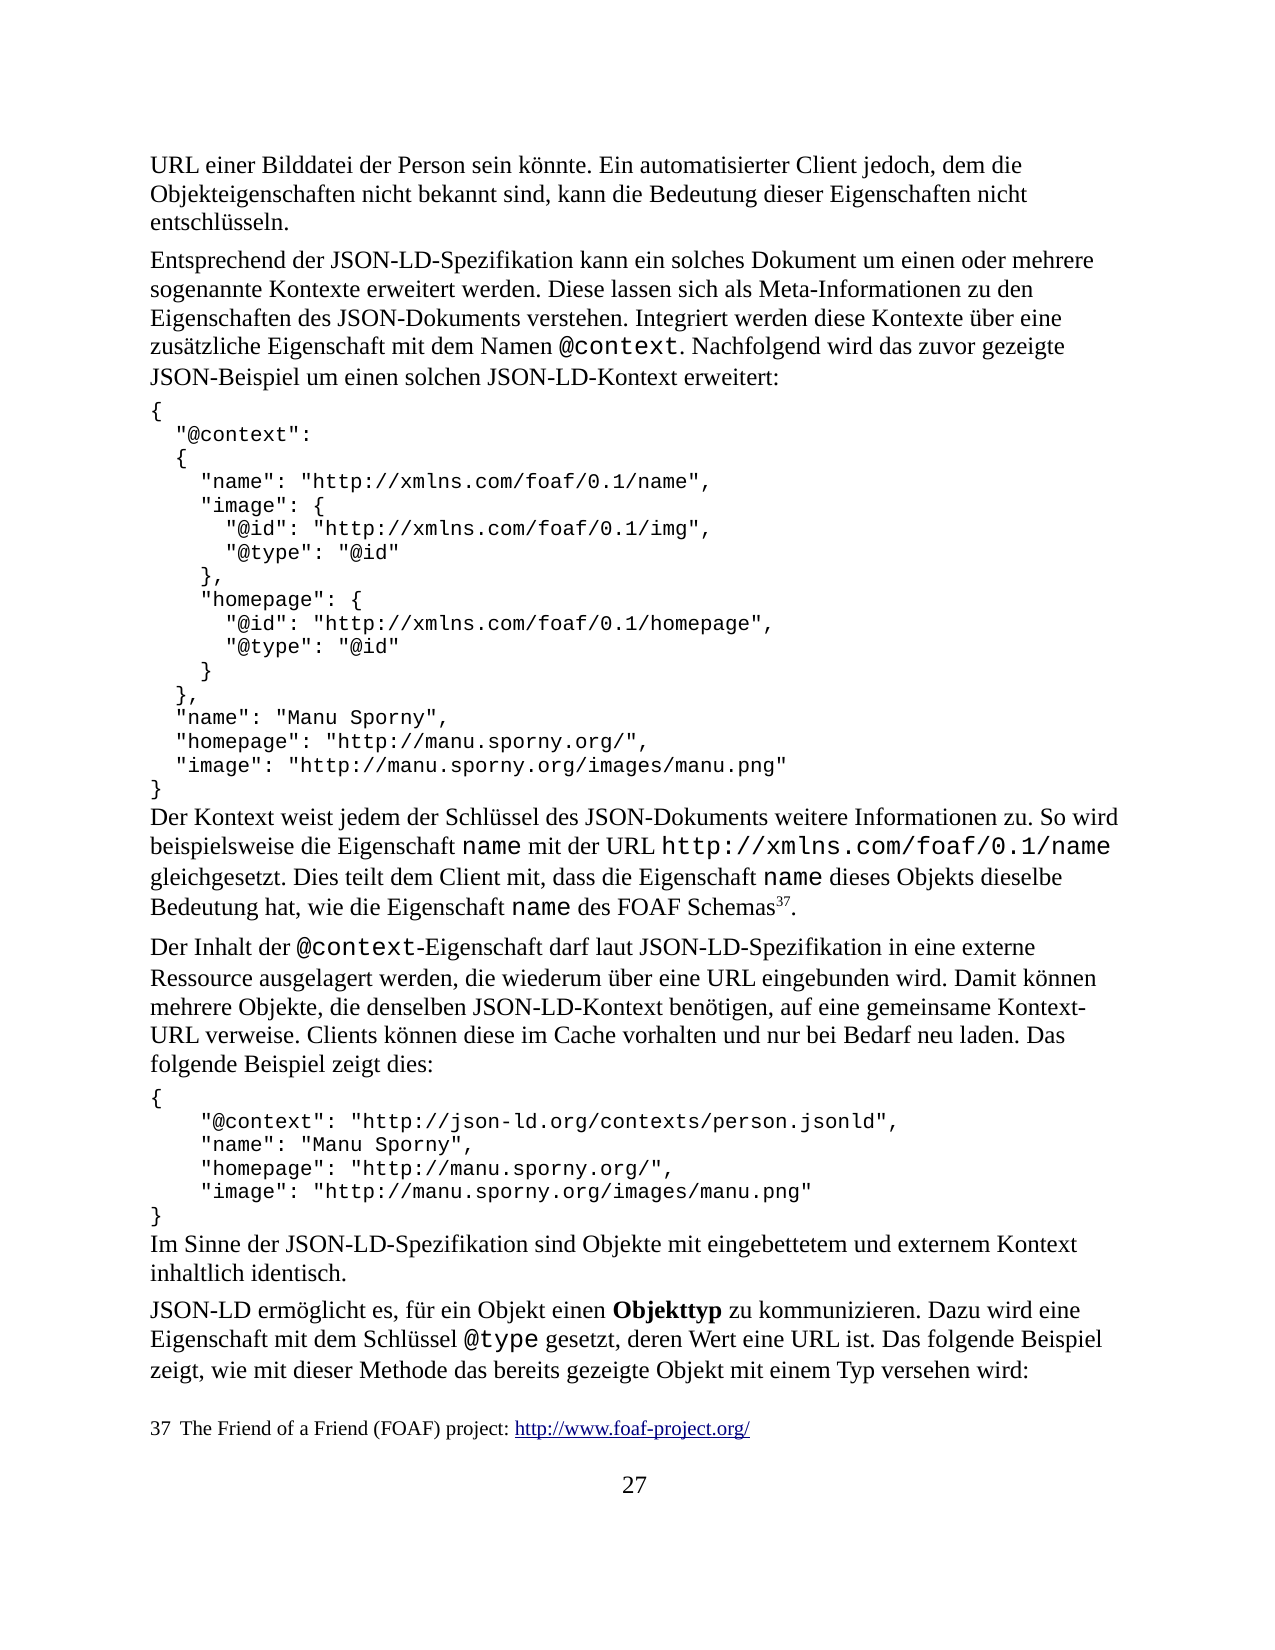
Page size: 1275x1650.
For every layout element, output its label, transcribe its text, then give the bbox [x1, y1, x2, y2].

text { [150, 1087, 1125, 1111]
text "image": "http://manu.sporny.org/images/manu.png" [150, 1182, 1125, 1205]
text "homepage": "http://manu.sporny.org/", [150, 731, 1125, 755]
text { [150, 400, 1125, 424]
text }, [150, 684, 1125, 707]
text "homepage": { [150, 589, 1125, 613]
text "@type": "@id" [150, 636, 1125, 660]
text "name": "Manu Sporny", [150, 707, 1125, 731]
text { [150, 447, 1125, 471]
text "@id": "http://xmlns.com/foaf/0.1/homepage", [150, 613, 1125, 636]
text The Friend of a Friend (FOAF) project: http://www.foaf-project.org/ [150, 1416, 1125, 1440]
text "@context": [150, 424, 1125, 447]
text "@context": "http://json-ld.org/contexts/person.jsonld", [150, 1111, 1125, 1134]
text URL einer Bilddatei der Person sein könnte. Ein automatisierter Client jedoch, dem die Objekteigenschaften nicht bekannt sind, kann die Bedeutung dieser Eigenschaften nicht entschlüsseln. [150, 150, 1125, 236]
text "image": "http://manu.sporny.org/images/manu.png" [150, 755, 1125, 778]
text } [150, 778, 1125, 802]
text } [150, 660, 1125, 684]
text Im Sinne der JSON-LD-Spezifikation sind Objekte mit eingebettetem und externem Kontext inhaltlich identisch. [150, 1229, 1125, 1286]
text Der Inhalt der @context-Eigenschaft darf laut JSON-LD-Spezifikation in eine externe Ressource ausgelagert werden, die wiederum über eine URL eingebunden wird. Damit können mehrere Objekte, die denselben JSON-LD-Kontext benötigen, auf eine gemeinsame Kontext-URL verweise. Clients können diese im Cache vorhalten und nur bei Bedarf neu laden. Das folgende Beispiel zeigt dies: [150, 932, 1125, 1078]
text "name": "http://xmlns.com/foaf/0.1/name", [150, 471, 1125, 494]
text JSON-LD ermöglicht es, für ein Objekt einen Objekttyp zu kommunizieren. Dazu wird eine Eigenschaft mit dem Schlüssel @type gesetzt, deren Wert eine URL ist. Das folgende Beispiel zeigt, wie mit dieser Methode das bereits gezeigte Objekt mit einem Typ versehen wird: [150, 1295, 1125, 1384]
text }, [150, 566, 1125, 589]
text "image": { [150, 494, 1125, 518]
text "@type": "@id" [150, 542, 1125, 566]
text Entsprechend der JSON-LD-Spezifikation kann ein solches Dokument um einen oder mehrere sogenannte Kontexte erweitert werden. Diese lassen sich als Meta-Informationen zu den Eigenschaften des JSON-Dokuments verstehen. Integriert werden diese Kontexte über eine zusätzliche Eigenschaft mit dem Namen @context. Nachfolgend wird das zuvor gezeigte JSON-Beispiel um einen solchen JSON-LD-Kontext erweitert: [150, 245, 1125, 391]
text } [150, 1205, 1125, 1229]
text "name": "Manu Sporny", [150, 1134, 1125, 1158]
text "@id": "http://xmlns.com/foaf/0.1/img", [150, 518, 1125, 542]
text Der Kontext weist jedem der Schlüssel des JSON-Dokuments weitere Informationen zu. So wird beispielsweise die Eigenschaft name mit der URL http://xmlns.com/foaf/0.1/name gleichgesetzt. Dies teilt dem Client mit, dass die Eigenschaft name dieses Objekts dieselbe Bedeutung hat, wie die Eigenschaft name des FOAF Schemas. [150, 802, 1125, 923]
text "homepage": "http://manu.sporny.org/", [150, 1158, 1125, 1182]
